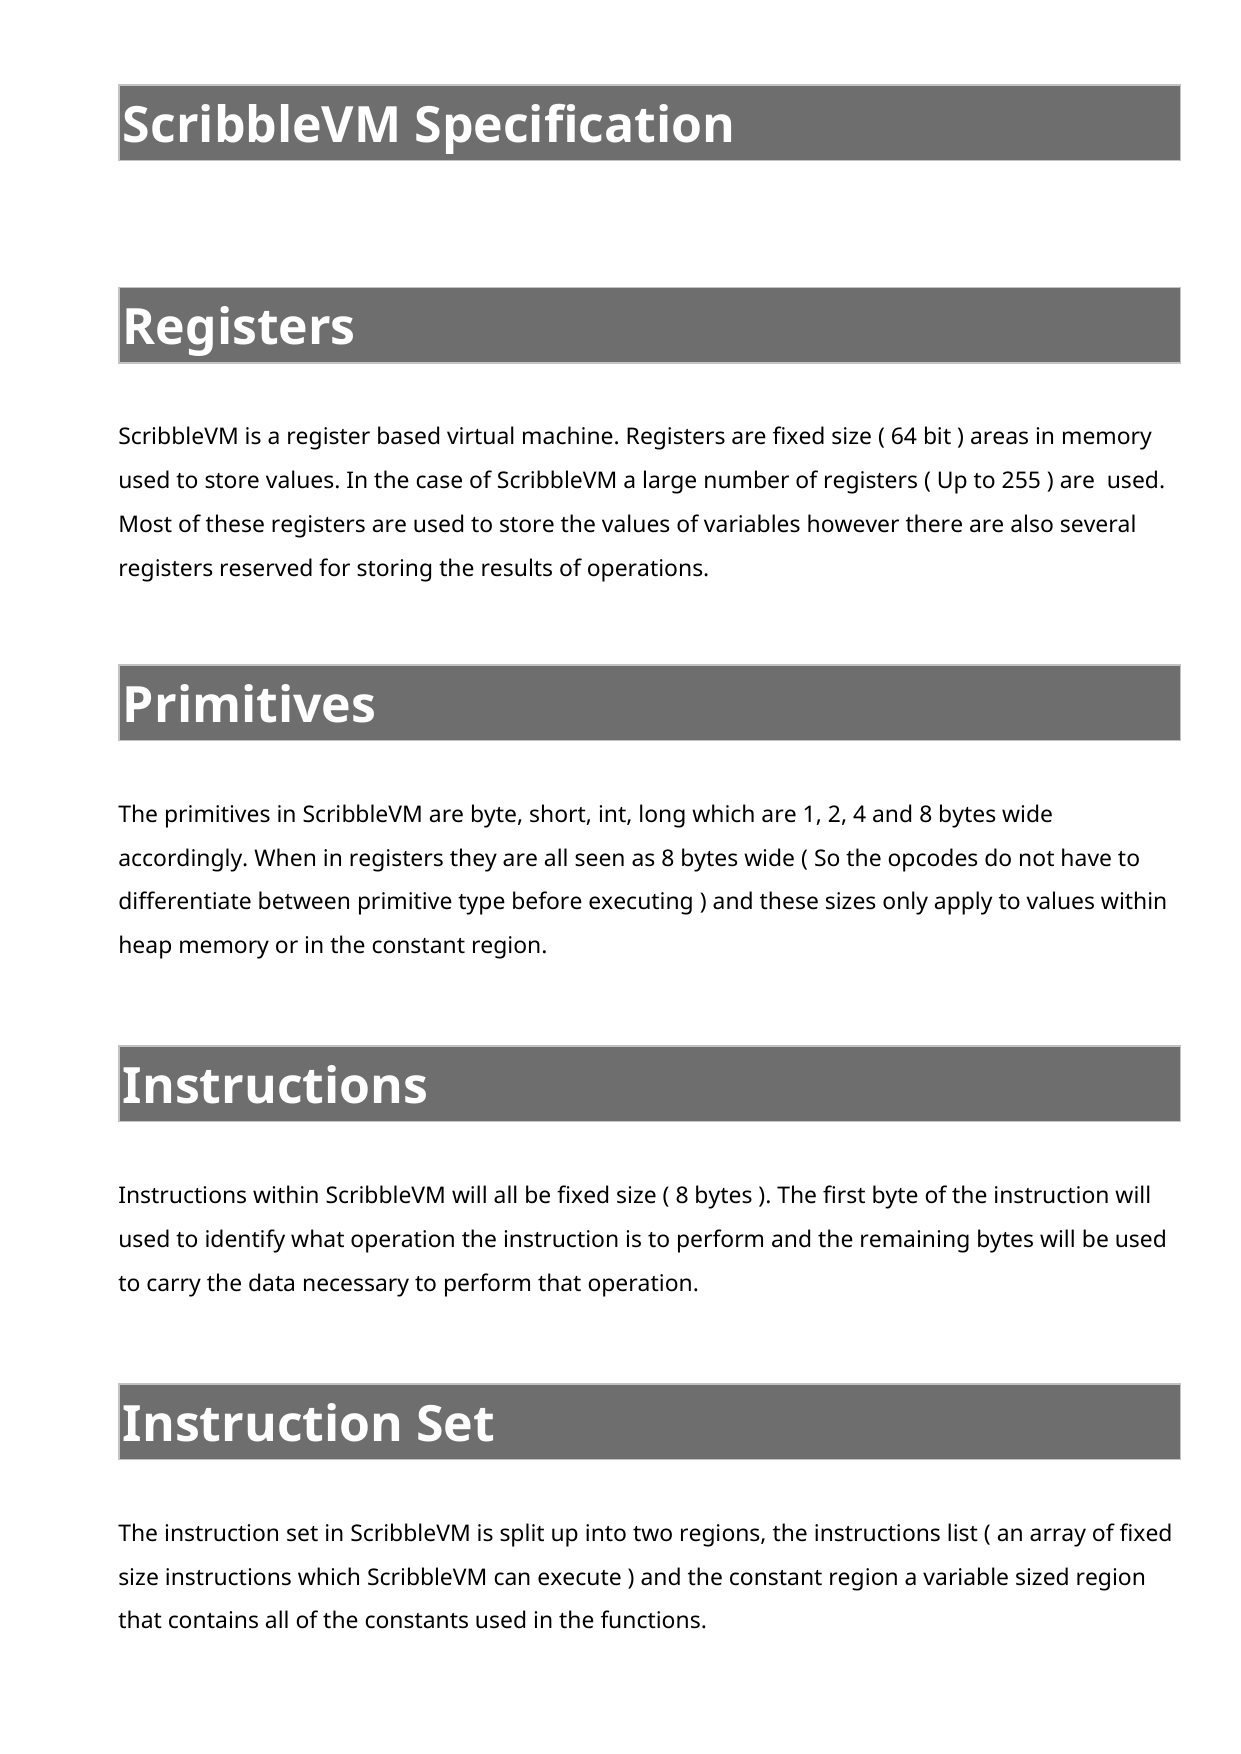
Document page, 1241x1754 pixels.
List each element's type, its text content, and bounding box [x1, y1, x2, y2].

subtitle Primitives [120, 666, 1180, 740]
subtitle Registers [120, 288, 1180, 362]
text The primitives in ScribbleVM are byte, short, int, long which are 1, 2, 4 and 8 bytes wide accordingly. When in registers they are all seen as 8 bytes wide ( So the opcodes do not have to differentiate between primitive type before executing ) and these sizes only apply to values within heap memory or in the constant region. [118, 798, 1181, 960]
subtitle ScribbleVM Specification [120, 86, 1180, 160]
text The instruction set in ScribbleVM is split up into two regions, the instructions list ( an array of fixed size instructions which ScribbleVM can execute ) and the constant region a variable sized region that contains all of the constants used in the functions. [118, 1517, 1181, 1636]
subtitle Instructions [120, 1047, 1180, 1121]
text ScribbleVM is a register based virtual machine. Registers are fixed size ( 64 bit ) areas in memory used to store values. In the case of ScribbleVM a large number of registers ( Up to 255 ) are used. Most of these registers are used to store the values of variables however there are also several registers reserved for storing the results of operations. [118, 420, 1181, 583]
text Instructions within ScribbleVM will all be fixed size ( 8 bytes ). The first byte of the instruction will used to identify what operation the instruction is to perform and the remaining bytes will be used to carry the data necessary to perform that operation. [118, 1179, 1181, 1298]
subtitle Instruction Set [120, 1385, 1180, 1459]
